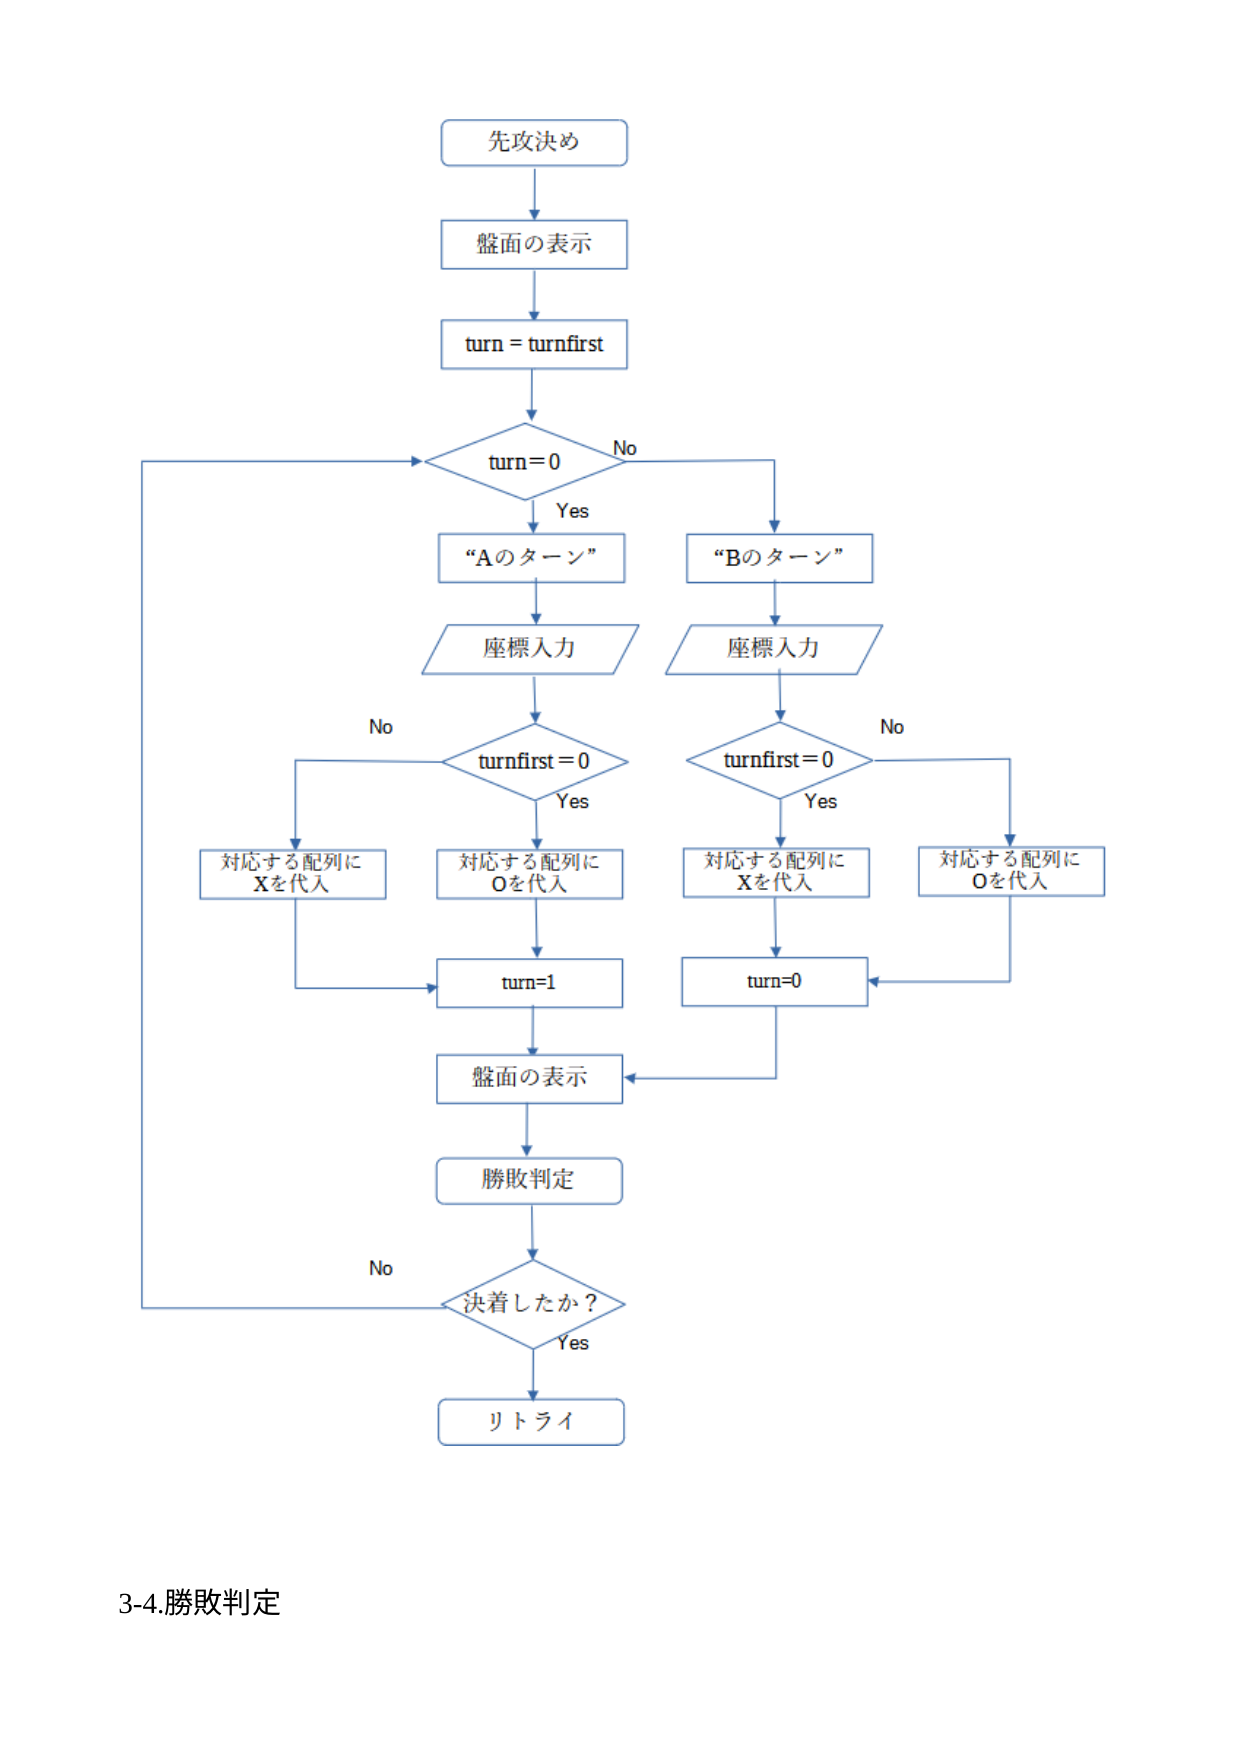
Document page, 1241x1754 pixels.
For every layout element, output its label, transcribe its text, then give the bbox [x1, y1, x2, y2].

picture [118, 118, 1123, 1446]
text 3-4.勝敗判定 [118, 1580, 1122, 1622]
